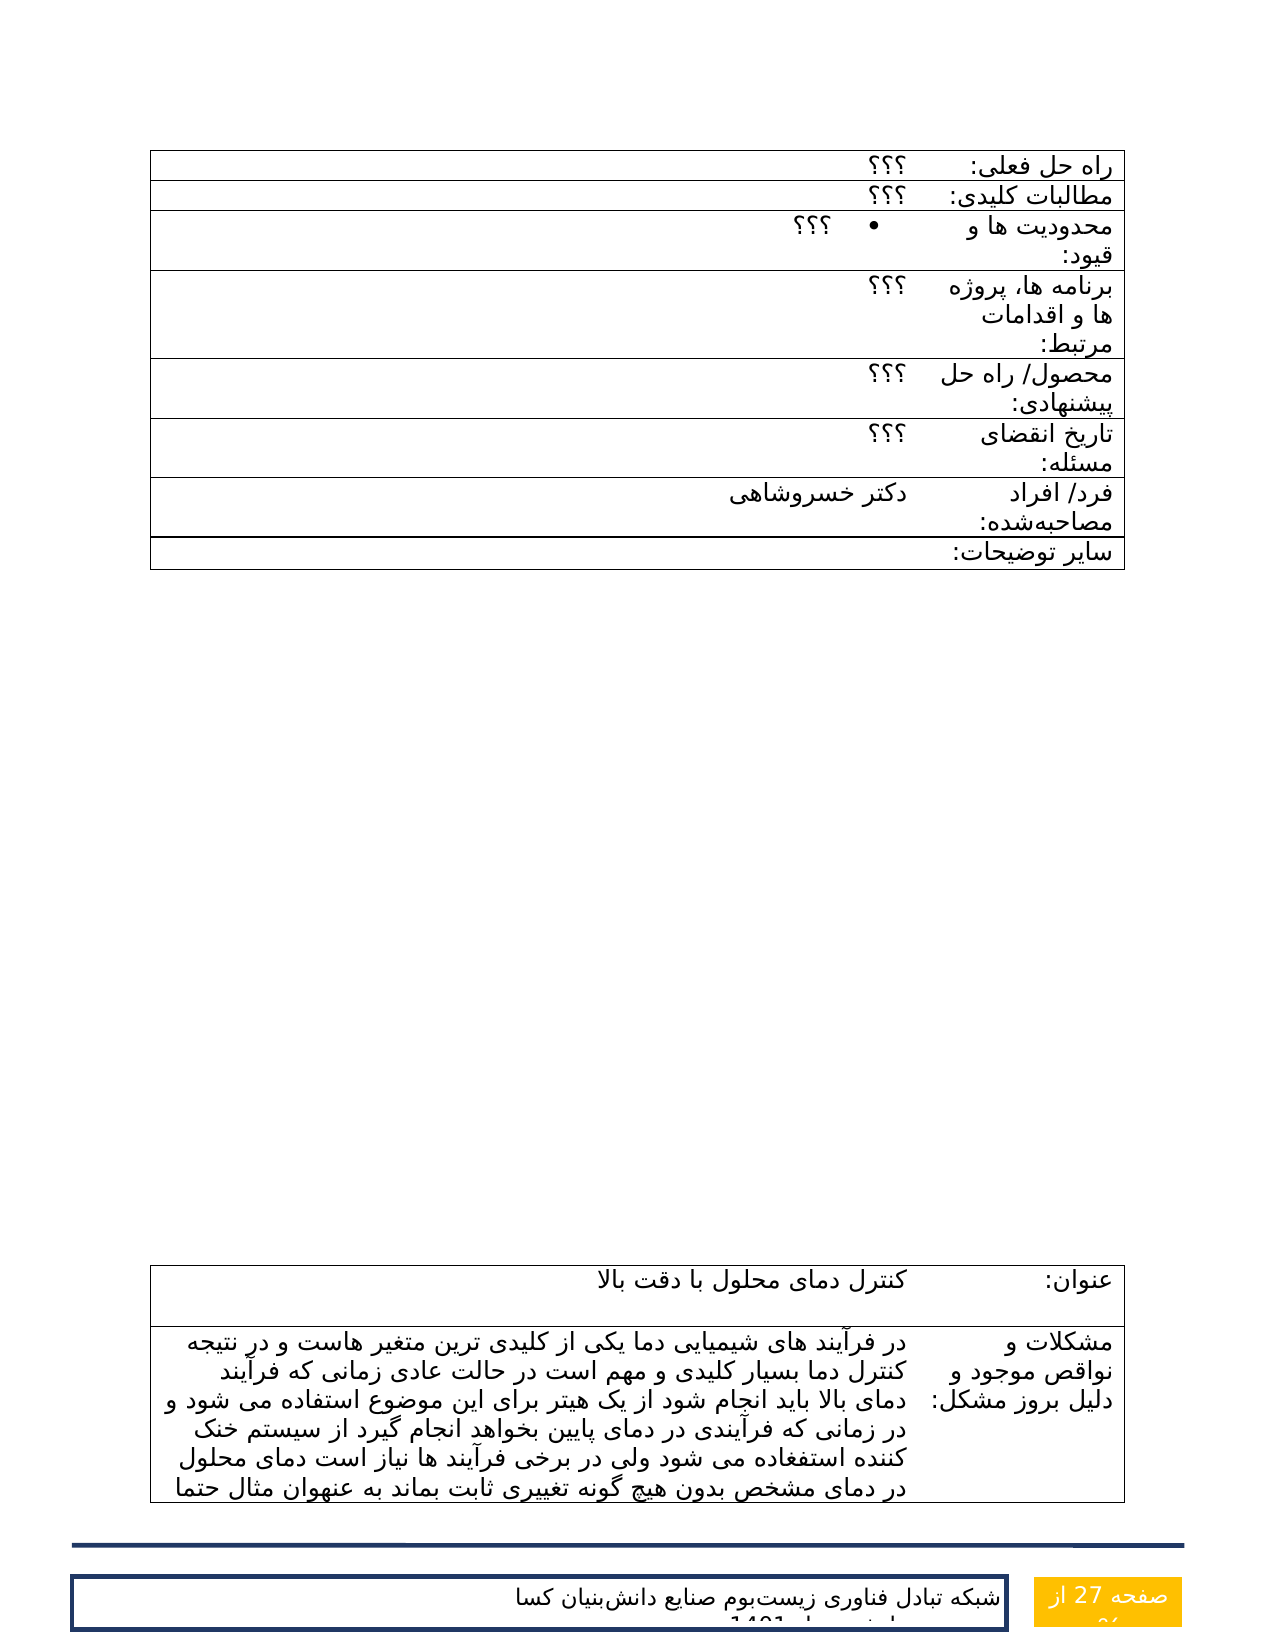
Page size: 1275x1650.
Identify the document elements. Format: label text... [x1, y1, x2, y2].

table_cell ؟؟؟ [151, 211, 918, 270]
table_cell ؟؟؟ [151, 151, 918, 180]
table_cell راه حل فعلی: [918, 151, 1124, 180]
table_cell دکتر خسروشاهی [151, 478, 918, 536]
table_cell ؟؟؟ [151, 271, 918, 358]
table_cell مطالبات کلیدی: [918, 181, 1124, 210]
table_cell تاریخ انقضای مسئله: [918, 419, 1124, 477]
table_cell سایر توضیحات: [918, 538, 1124, 569]
table_cell فرد/ افراد مصاحبه‌شده: [918, 478, 1124, 536]
table_cell ؟؟؟ [151, 359, 918, 418]
table_cell [151, 538, 918, 569]
table_cell محصول/ راه حل پیشنهادی: [918, 359, 1124, 418]
table_cell برنامه ها، پروژه ها و اقدامات مرتبط: [918, 271, 1124, 358]
table_cell مشکلات و نواقص موجود و دلیل بروز مشکل: [918, 1327, 1124, 1502]
table_cell ؟؟؟ [151, 181, 918, 210]
table_header کنترل دمای محلول با دقت بالا [151, 1266, 918, 1326]
table_cell در فرآیند های شیمیایی دما یکی از کلیدی ترین متغیر هاست و در نتیجه کنترل دما بسیار کلیدی و مهم است در حالت عادی زمانی که فرآیند دمای بالا باید انجام شود از یک هیتر برای این موضوع استفاده می شود و در زمانی که فرآیندی در دمای پایین بخواهد انجام گیرد از سیستم خنک کننده استفغاده می شود ولی در برخی فرآیند ها نیاز است دمای محلول در دمای مشخص بدون هیچ گونه تغییری ثابت بماند به عنهوان مثال حتما در دمای ۱۴.۲۲ درجه سانتی گراد انجام شود [151, 1327, 918, 1502]
table_header عنوان: [918, 1266, 1124, 1326]
table_cell ؟؟؟ [151, 419, 918, 477]
table_cell محدودیت ها و قیود: [918, 211, 1124, 270]
